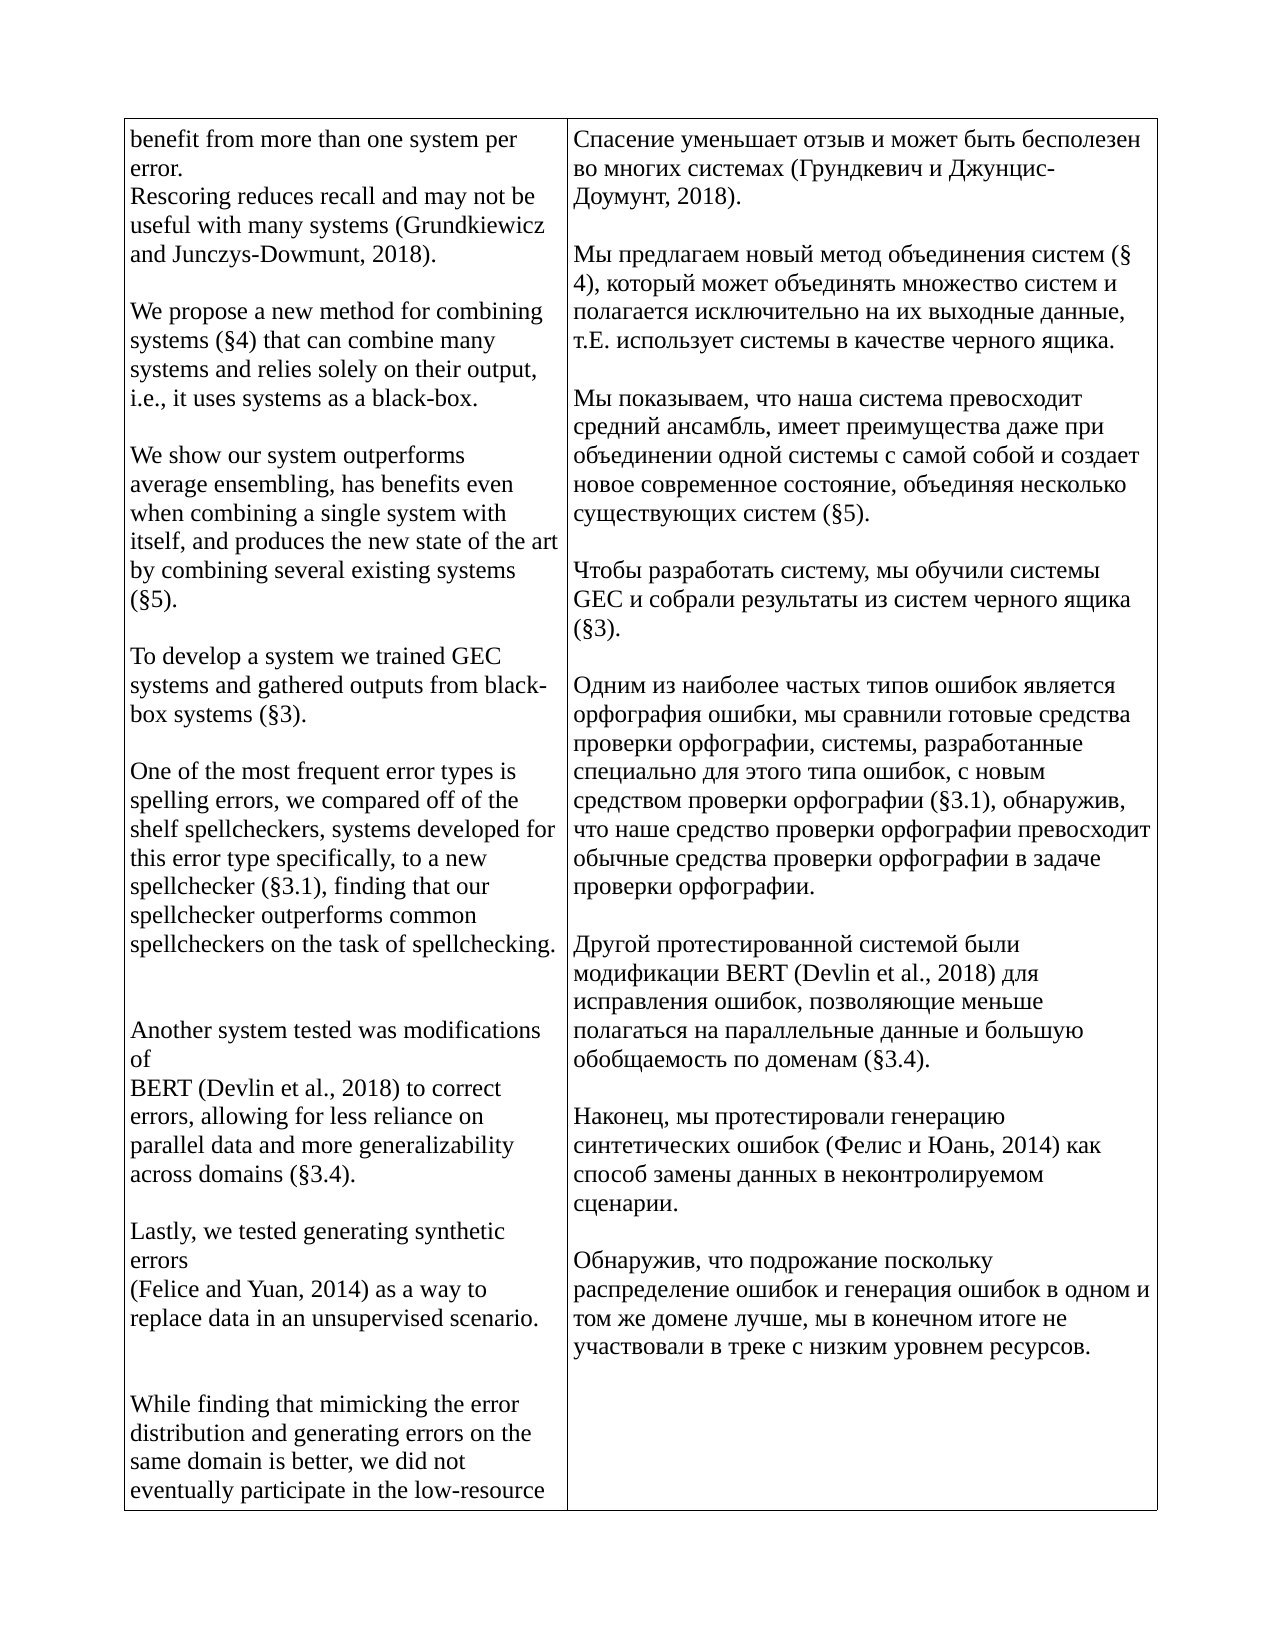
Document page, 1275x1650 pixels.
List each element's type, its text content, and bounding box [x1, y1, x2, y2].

table_cell Спасение уменьшает отзыв и может быть бесполезен во многих системах (Грундкевич и Джунцис-Доумунт, 2018). Мы предлагаем новый метод объединения систем (§ 4), который может объединять множество систем и полагается исключительно на их выходные данные, т.Е. использует системы в качестве черного ящика. Мы показываем, что наша система превосходит средний ансамбль, имеет преимущества даже при объединении одной системы с самой собой и создает новое современное состояние, объединяя несколько существующих систем (§5). Чтобы разработать систему, мы обучили системы GEC и собрали результаты из систем черного ящика (§3). Одним из наиболее частых типов ошибок является орфография ошибки, мы сравнили готовые средства проверки орфографии, системы, разработанные специально для этого типа ошибок, с новым средством проверки орфографии (§3.1), обнаружив, что наше средство проверки орфографии превосходит обычные средства проверки орфографии в задаче проверки орфографии. Другой протестированной системой были модификации BERT (Devlin et al., 2018) для исправления ошибок, позволяющие меньше полагаться на параллельные данные и большую обобщаемость по доменам (§3.4). Наконец, мы протестировали генерацию синтетических ошибок (Фелис и Юань, 2014) как способ замены данных в неконтролируемом сценарии. Обнаружив, что подрожание поскольку распределение ошибок и генерация ошибок в одном и том же домене лучше, мы в конечном итоге не участвовали в треке с низким уровнем ресурсов. [568, 119, 1157, 1510]
table_cell benefit from more than one system per error. Rescoring reduces recall and may not be useful with many systems (Grundkiewicz and Junczys-Dowmunt, 2018). We propose a new method for combining systems (§4) that can combine many systems and relies solely on their output, i.e., it uses systems as a black-box. We show our system outperforms average ensembling, has benefits even when combining a single system with itself, and produces the new state of the art by combining several existing systems (§5). To develop a system we trained GEC systems and gathered outputs from black-box systems (§3). One of the most frequent error types is spelling errors, we compared off of the shelf spellcheckers, systems developed for this error type specifically, to a new spellchecker (§3.1), finding that our spellchecker outperforms common spellcheckers on the task of spellchecking. Another system tested was modifications of BERT (Devlin et al., 2018) to correct errors, allowing for less reliance on parallel data and more generalizability across domains (§3.4). Lastly, we tested generating synthetic errors (Felice and Yuan, 2014) as a way to replace data in an unsupervised scenario. While finding that mimicking the error distribution and generating errors on the same domain is better, we did not eventually participate in the low-resource [125, 119, 567, 1510]
